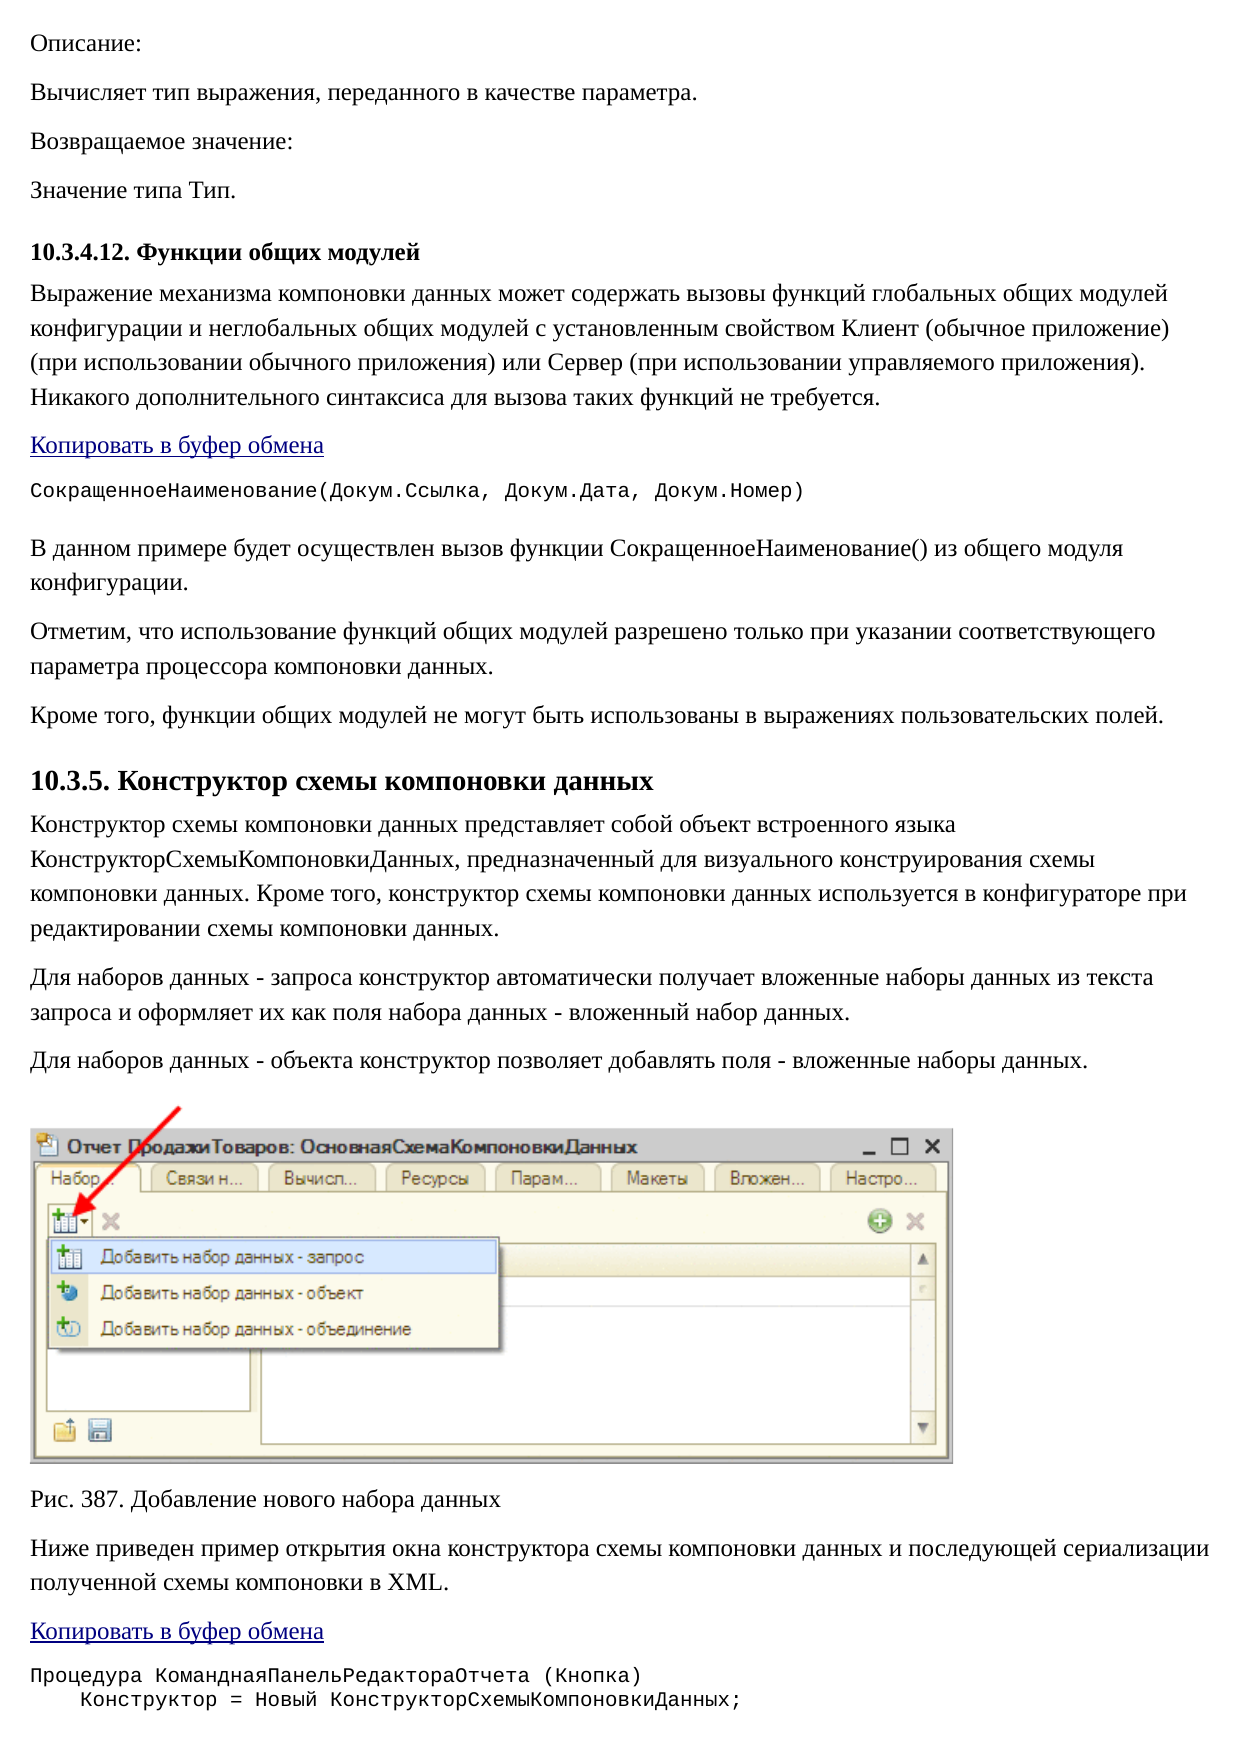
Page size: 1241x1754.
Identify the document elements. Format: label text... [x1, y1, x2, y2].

text Для наборов данных ‑ объекта конструктор позволяет добавлять поля ‑ вложенные наборы данных. [30, 1046, 1211, 1074]
text Рис. 387. Добавление нового набора данных [30, 1484, 1211, 1512]
text Копировать в буфер обмена [30, 1616, 1211, 1645]
text Отметим, что использование функций общих модулей разрешено только при указании соответствующего параметра процессора компоновки данных. [30, 616, 1211, 679]
text Выражение механизма компоновки данных может содержать вызовы функций глобальных общих модулей конфигурации и неглобальных общих модулей с установленным свойством Клиент (обычное приложение) (при использовании обычного приложения) или Сервер (при использовании управляемого приложения). Никакого дополнительного синтаксиса для вызова таких функций не требуется. [30, 278, 1211, 410]
text Вычисляет тип выражения, переданного в качестве параметра. [30, 77, 1211, 106]
text В данном примере будет осуществлен вызов функции СокращенноеНаименование() из общего модуля конфигурации. [30, 533, 1211, 596]
text Конструктор = Новый КонструкторСхемыКомпоновкиДанных; [30, 1689, 1211, 1713]
text Значение типа Тип. [30, 175, 1211, 204]
text Описание: [30, 28, 1211, 57]
text СокращенноеНаименование(Докум.Ссылка, Докум.Дата, Докум.Номер) [30, 480, 1211, 503]
text Для наборов данных ‑ запроса конструктор автоматически получает вложенные наборы данных из текста запроса и оформляет их как поля набора данных ‑ вложенный набор данных. [30, 962, 1211, 1025]
text Ниже приведен пример открытия окна конструктора схемы компоновки данных и последующей сериализации полученной схемы компоновки в XML. [30, 1533, 1211, 1596]
text Кроме того, функции общих модулей не могут быть использованы в выражениях пользовательских полей. [30, 700, 1211, 729]
text Процедура КоманднаяПанельРедактораОтчета (Кнопка) [30, 1665, 1211, 1689]
text Конструктор схемы компоновки данных представляет собой объект встроенного языка КонструкторСхемыКомпоновкиДанных, предназначенный для визуального конструирования схемы компоновки данных. Кроме того, конструктор схемы компоновки данных используется в конфигураторе при редактировании схемы компоновки данных. [30, 809, 1211, 942]
picture [29, 1094, 954, 1464]
text Возвращаемое значение: [30, 126, 1211, 155]
subtitle 10.3.5. Конструктор схемы компоновки данных [30, 763, 1211, 797]
text Копировать в буфер обмена [30, 431, 1211, 459]
subtitle 10.3.4.12. Функции общих модулей [30, 237, 1211, 266]
